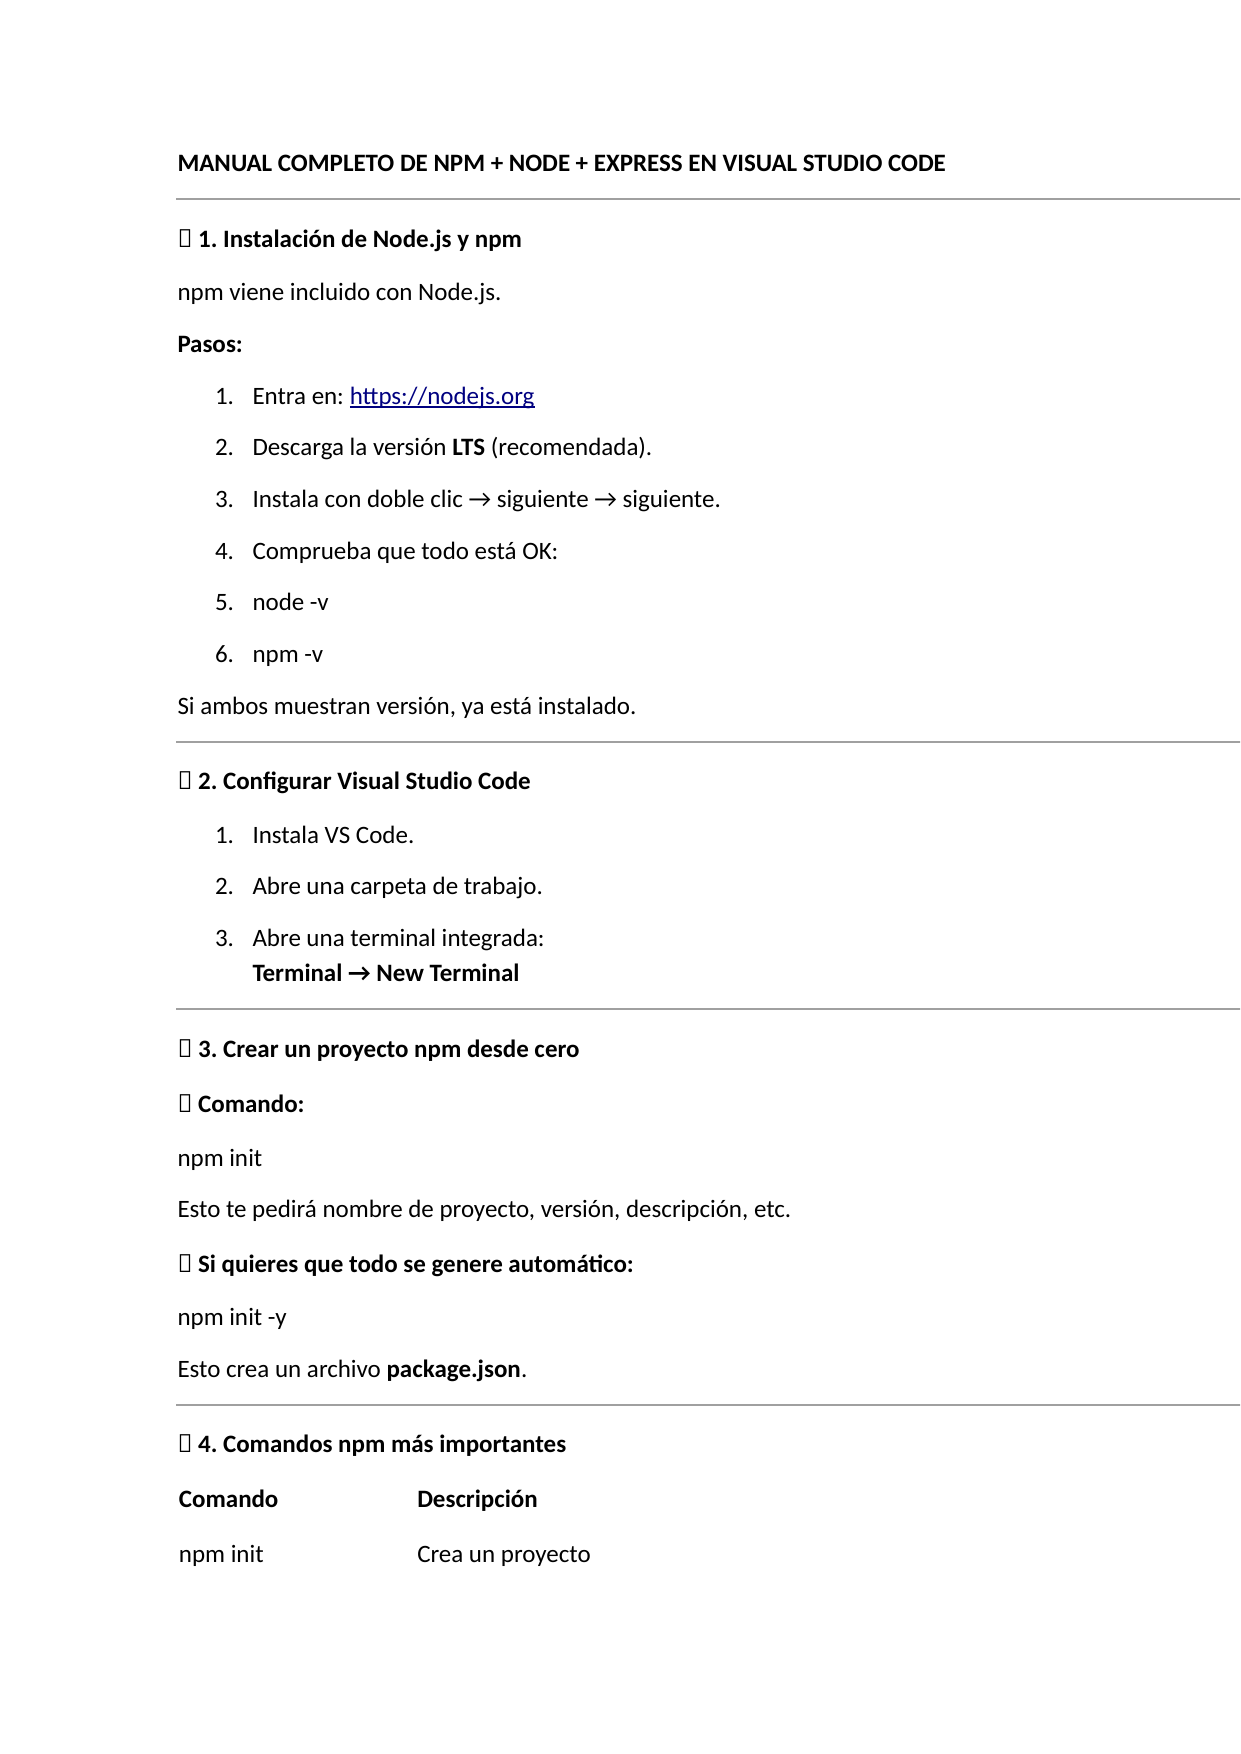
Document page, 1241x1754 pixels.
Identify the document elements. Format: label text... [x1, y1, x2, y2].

text Esto te pedirá nombre de proyecto, versión, descripción, etc. [177, 1194, 1063, 1224]
text Pasos: [177, 328, 1063, 359]
text npm init -y [177, 1301, 1063, 1332]
list Instala VS Code. [215, 819, 1063, 849]
text ✅ 2. Configurar Visual Studio Code [177, 763, 1063, 797]
table_header Descripción [415, 1482, 918, 1536]
text npm viene incluido con Node.js. [177, 277, 1063, 307]
list node -v [215, 587, 1063, 617]
text 📌 Comando: [177, 1086, 1063, 1120]
list Comprueba que todo está OK: [215, 535, 1063, 565]
table_cell npm init [177, 1536, 415, 1591]
text ✅ 4. Comandos npm más importantes [177, 1426, 1063, 1460]
text ✅ 1. Instalación de Node.js y npm [177, 221, 1063, 255]
list Instala con doble clic → siguiente → siguiente. [215, 483, 1063, 514]
table_cell Crea un proyecto [415, 1536, 918, 1591]
text 📌 Si quieres que todo se genere automático: [177, 1245, 1063, 1279]
text ✅ 3. Crear un proyecto npm desde cero [177, 1030, 1063, 1064]
list Abre una carpeta de trabajo. [215, 871, 1063, 901]
list Descarga la versión LTS (recomendada). [215, 432, 1063, 462]
text Esto crea un archivo package.json. [177, 1353, 1063, 1383]
list Abre una terminal integrada: Terminal → New Terminal [215, 922, 1063, 988]
text Si ambos muestran versión, ya está instalado. [177, 690, 1063, 720]
list npm -v [215, 638, 1063, 669]
text npm init [177, 1142, 1063, 1172]
list Entra en: https://nodejs.org [215, 380, 1063, 410]
table_header Comando [177, 1482, 415, 1536]
text MANUAL COMPLETO DE NPM + NODE + EXPRESS EN VISUAL STUDIO CODE [177, 148, 1063, 178]
